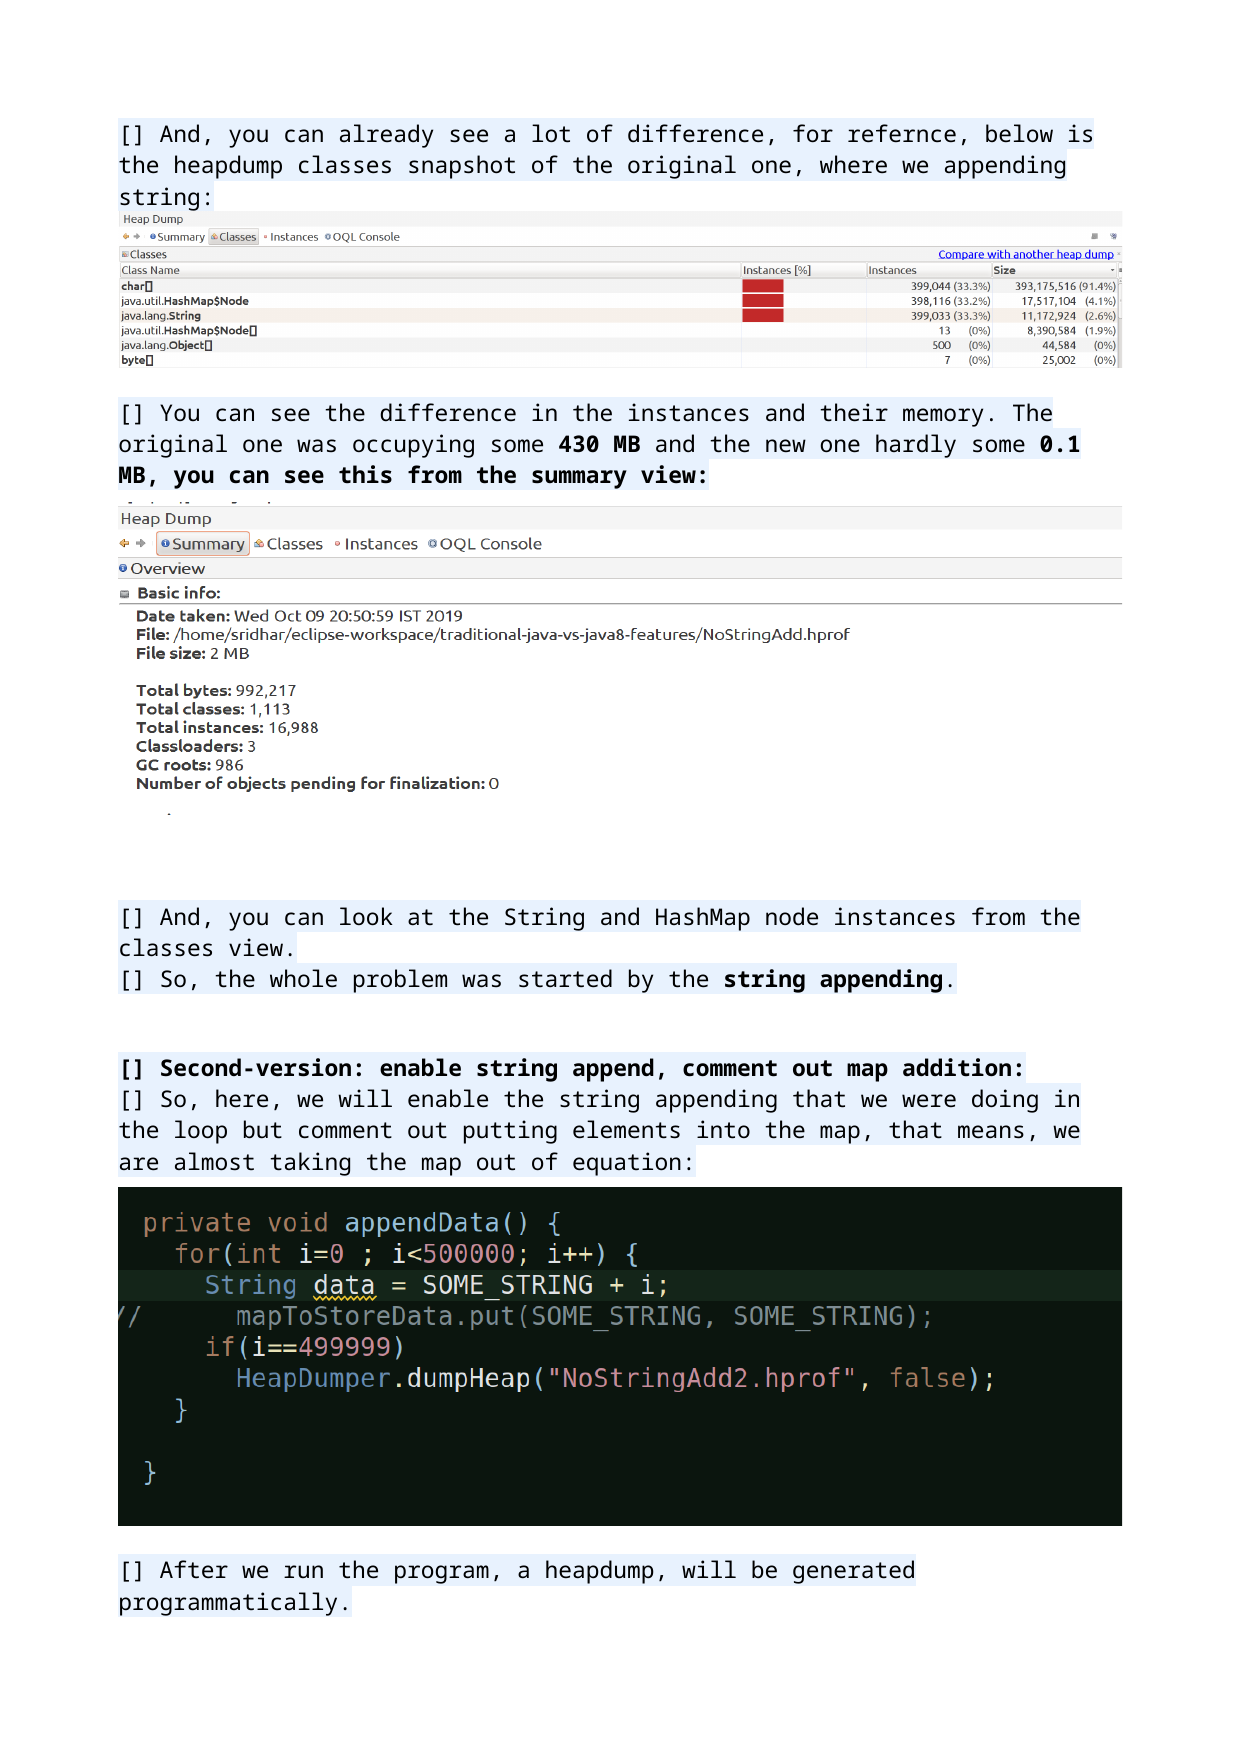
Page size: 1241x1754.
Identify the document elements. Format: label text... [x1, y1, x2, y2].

text [] And, you can already see a lot of difference, for refernce, below is the heapdump classes snapshot of the original one, where we appending string: [118, 118, 1122, 211]
text [] After we run the program, a heapdump, will be generated programmatically. [118, 1554, 1122, 1617]
picture [118, 1187, 1123, 1526]
text [] So, here, we will enable the string appending that we were doing in the loop but comment out putting elements into the map, that means, we [118, 1083, 1122, 1145]
text [] You can see the difference in the instances and their memory. The original one was occupying some 430 MB and the new one hardly some 0.1 MB, you can see this from the summary view: [118, 397, 1122, 490]
text [] So, the whole problem was started by the string appending. [118, 963, 1122, 994]
text [] And, you can look at the String and HashMap node instances from the classes view. [118, 900, 1122, 963]
picture [118, 502, 1123, 815]
text are almost taking the map out of equation: [118, 1145, 1122, 1177]
picture [118, 211, 1123, 368]
text [] Second-version: enable string append, comment out map addition: [118, 1052, 1122, 1083]
